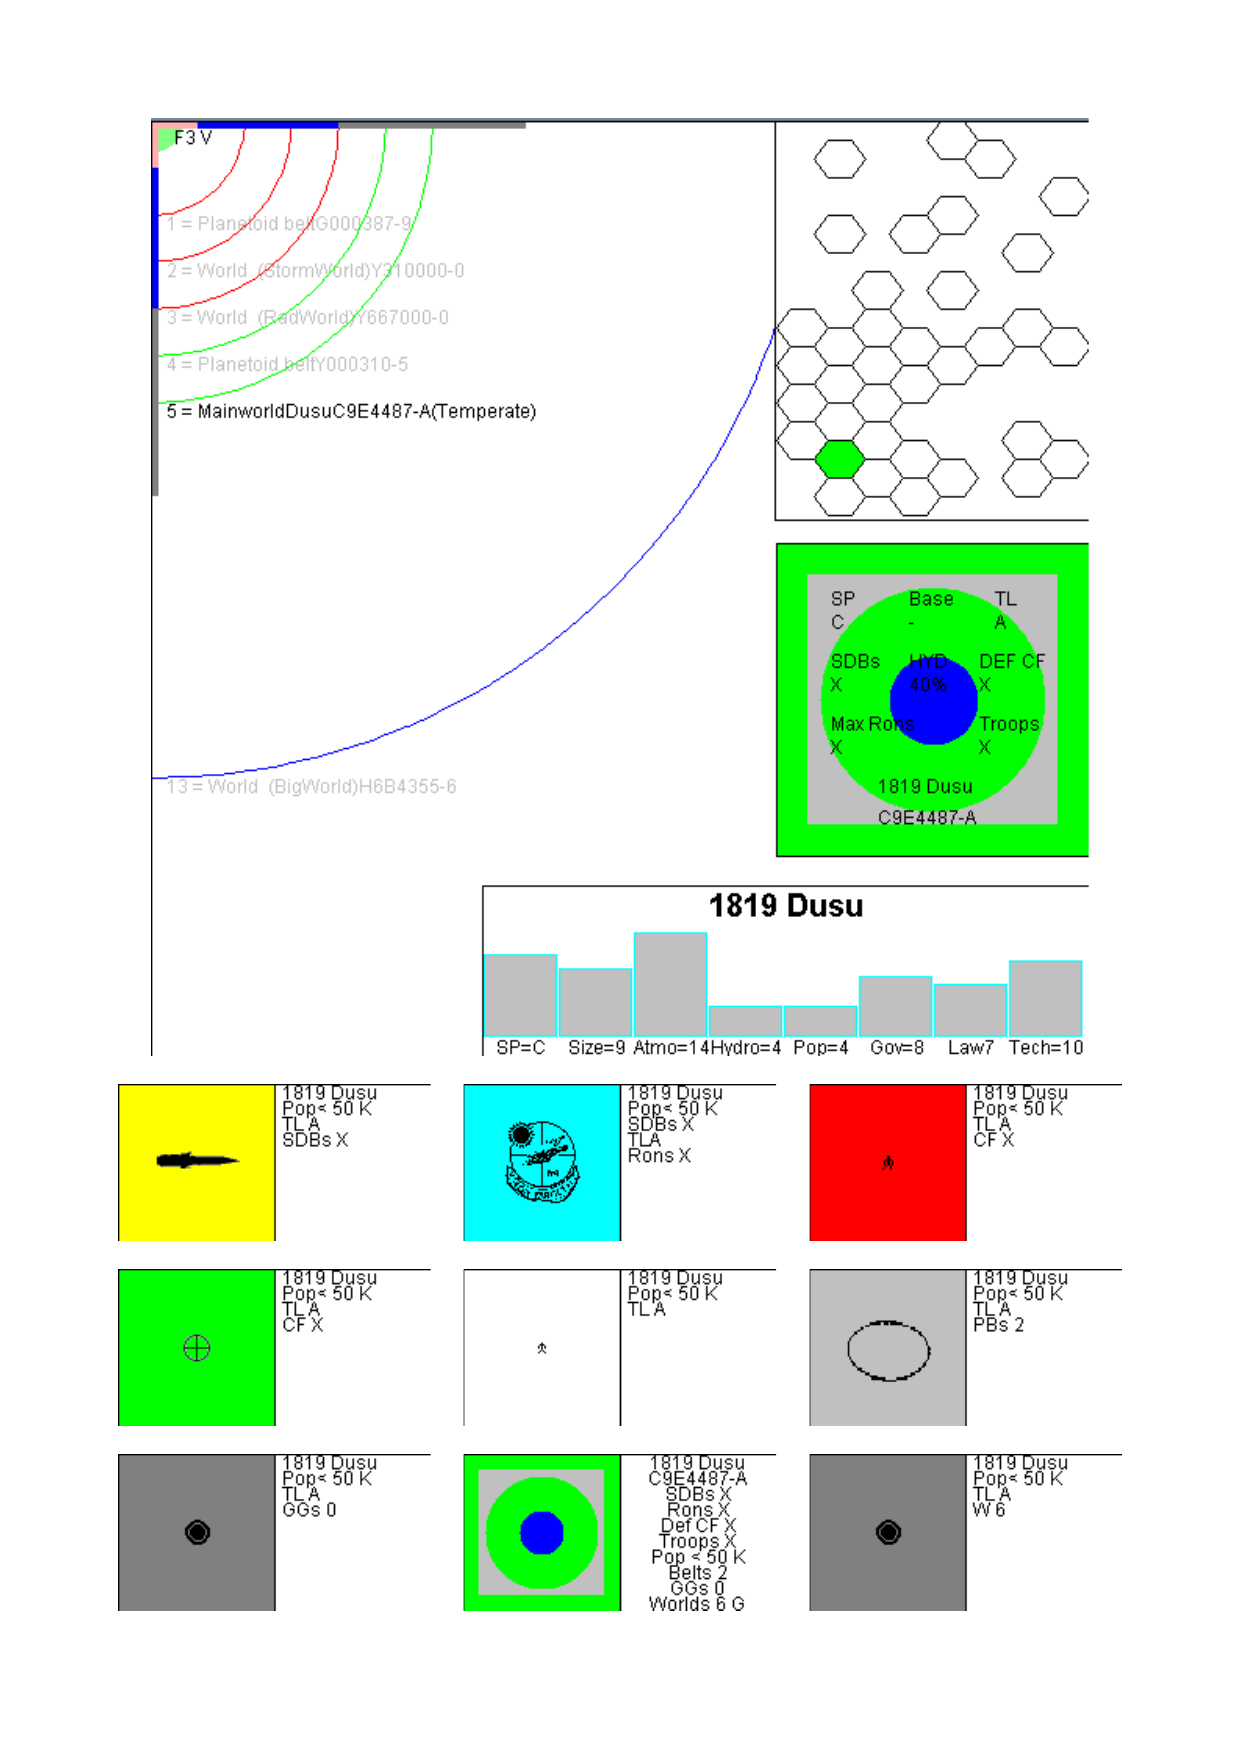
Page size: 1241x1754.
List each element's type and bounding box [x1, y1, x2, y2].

picture [118, 1084, 431, 1241]
picture [118, 1269, 431, 1426]
picture [463, 1269, 777, 1426]
picture [118, 1454, 431, 1611]
picture [809, 1269, 1122, 1426]
picture [463, 1084, 777, 1241]
picture [463, 1454, 777, 1611]
picture [809, 1084, 1122, 1241]
picture [809, 1454, 1122, 1611]
picture [151, 118, 1089, 1056]
